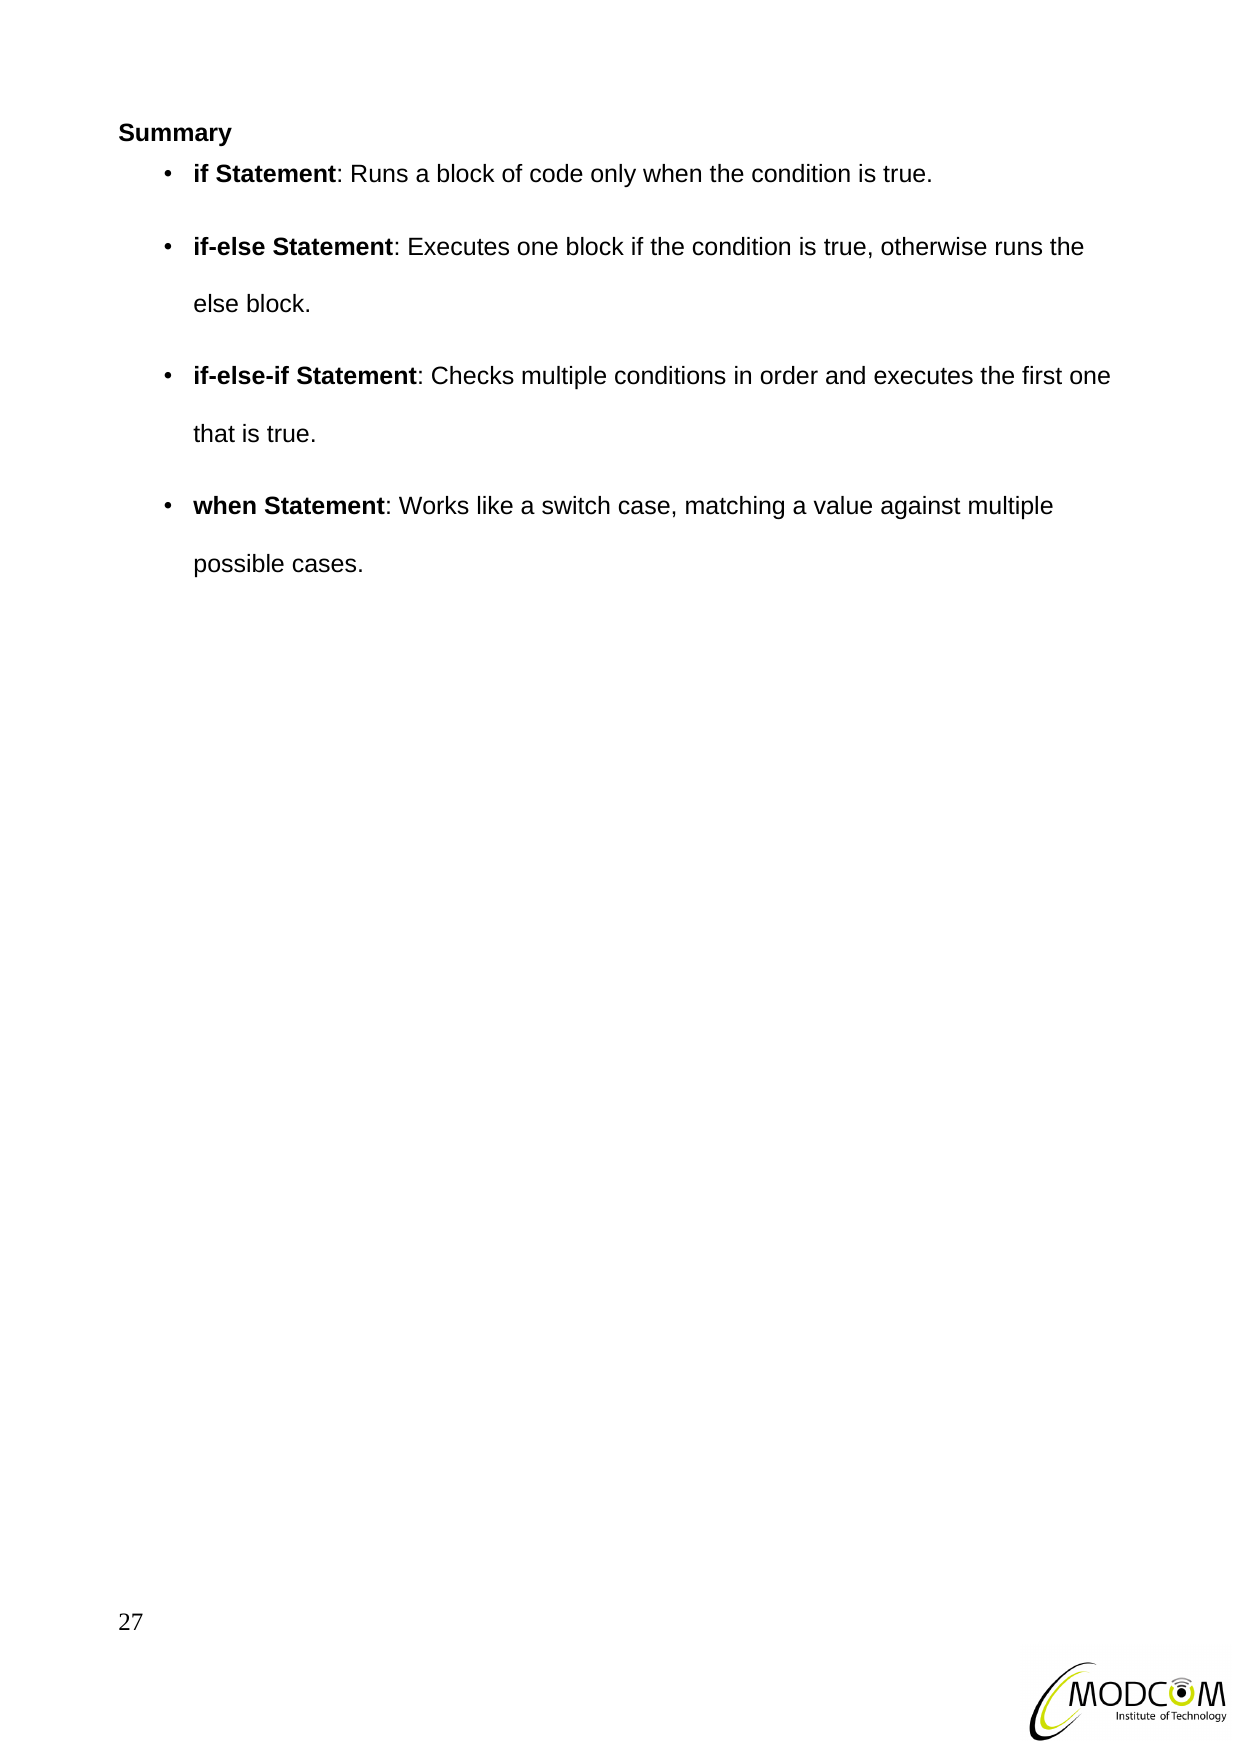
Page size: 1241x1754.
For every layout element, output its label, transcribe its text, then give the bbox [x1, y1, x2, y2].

list if-else Statement: Executes one block if the condition is true, otherwise runs the else block. [164, 232, 1122, 318]
picture [1020, 1644, 1233, 1741]
subtitle Summary [118, 118, 1122, 147]
list when Statement: Works like a switch case, matching a value against multiple possible cases. [164, 491, 1122, 577]
list if Statement: Runs a block of code only when the condition is true. [164, 159, 1122, 188]
list if-else-if Statement: Checks multiple conditions in order and executes the first one that is true. [164, 361, 1122, 448]
